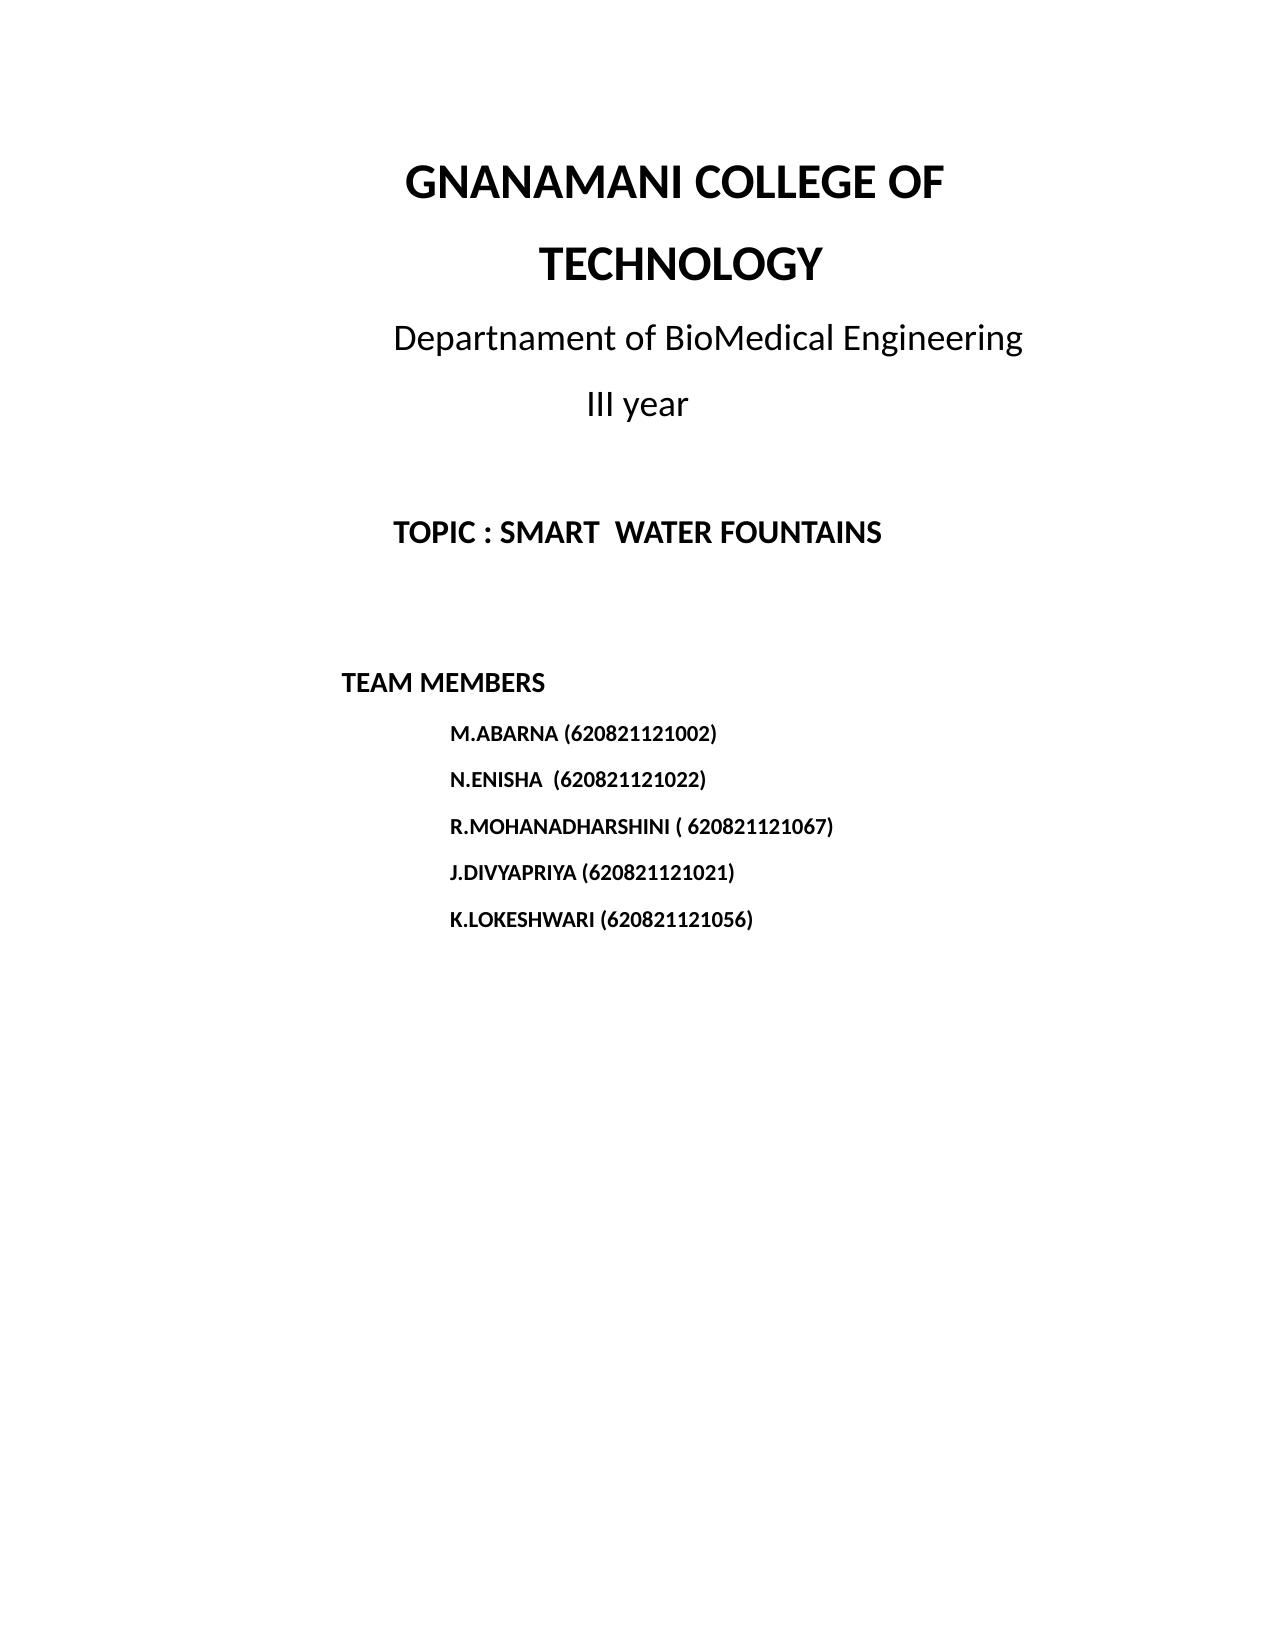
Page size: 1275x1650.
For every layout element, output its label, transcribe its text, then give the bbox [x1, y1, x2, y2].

text K.LOKESHWARI (620821121056) [450, 905, 1125, 933]
text M.ABARNA (620821121002) [450, 719, 1125, 747]
text N.ENISHA (620821121022) [450, 765, 1125, 793]
text Departnament of BioMedical Engineering [300, 314, 1125, 360]
text R.MOHANADHARSHINI ( 620821121067) [450, 812, 1125, 840]
text TECHNOLOGY [225, 232, 1125, 293]
text TEAM MEMBERS [300, 664, 1125, 700]
text TOPIC : SMART WATER FOUNTAINS [150, 511, 1125, 552]
text J.DIVYAPRIYA (620821121021) [450, 858, 1125, 887]
text GNANAMANI COLLEGE OF [225, 150, 1125, 211]
text III year [150, 379, 1125, 425]
